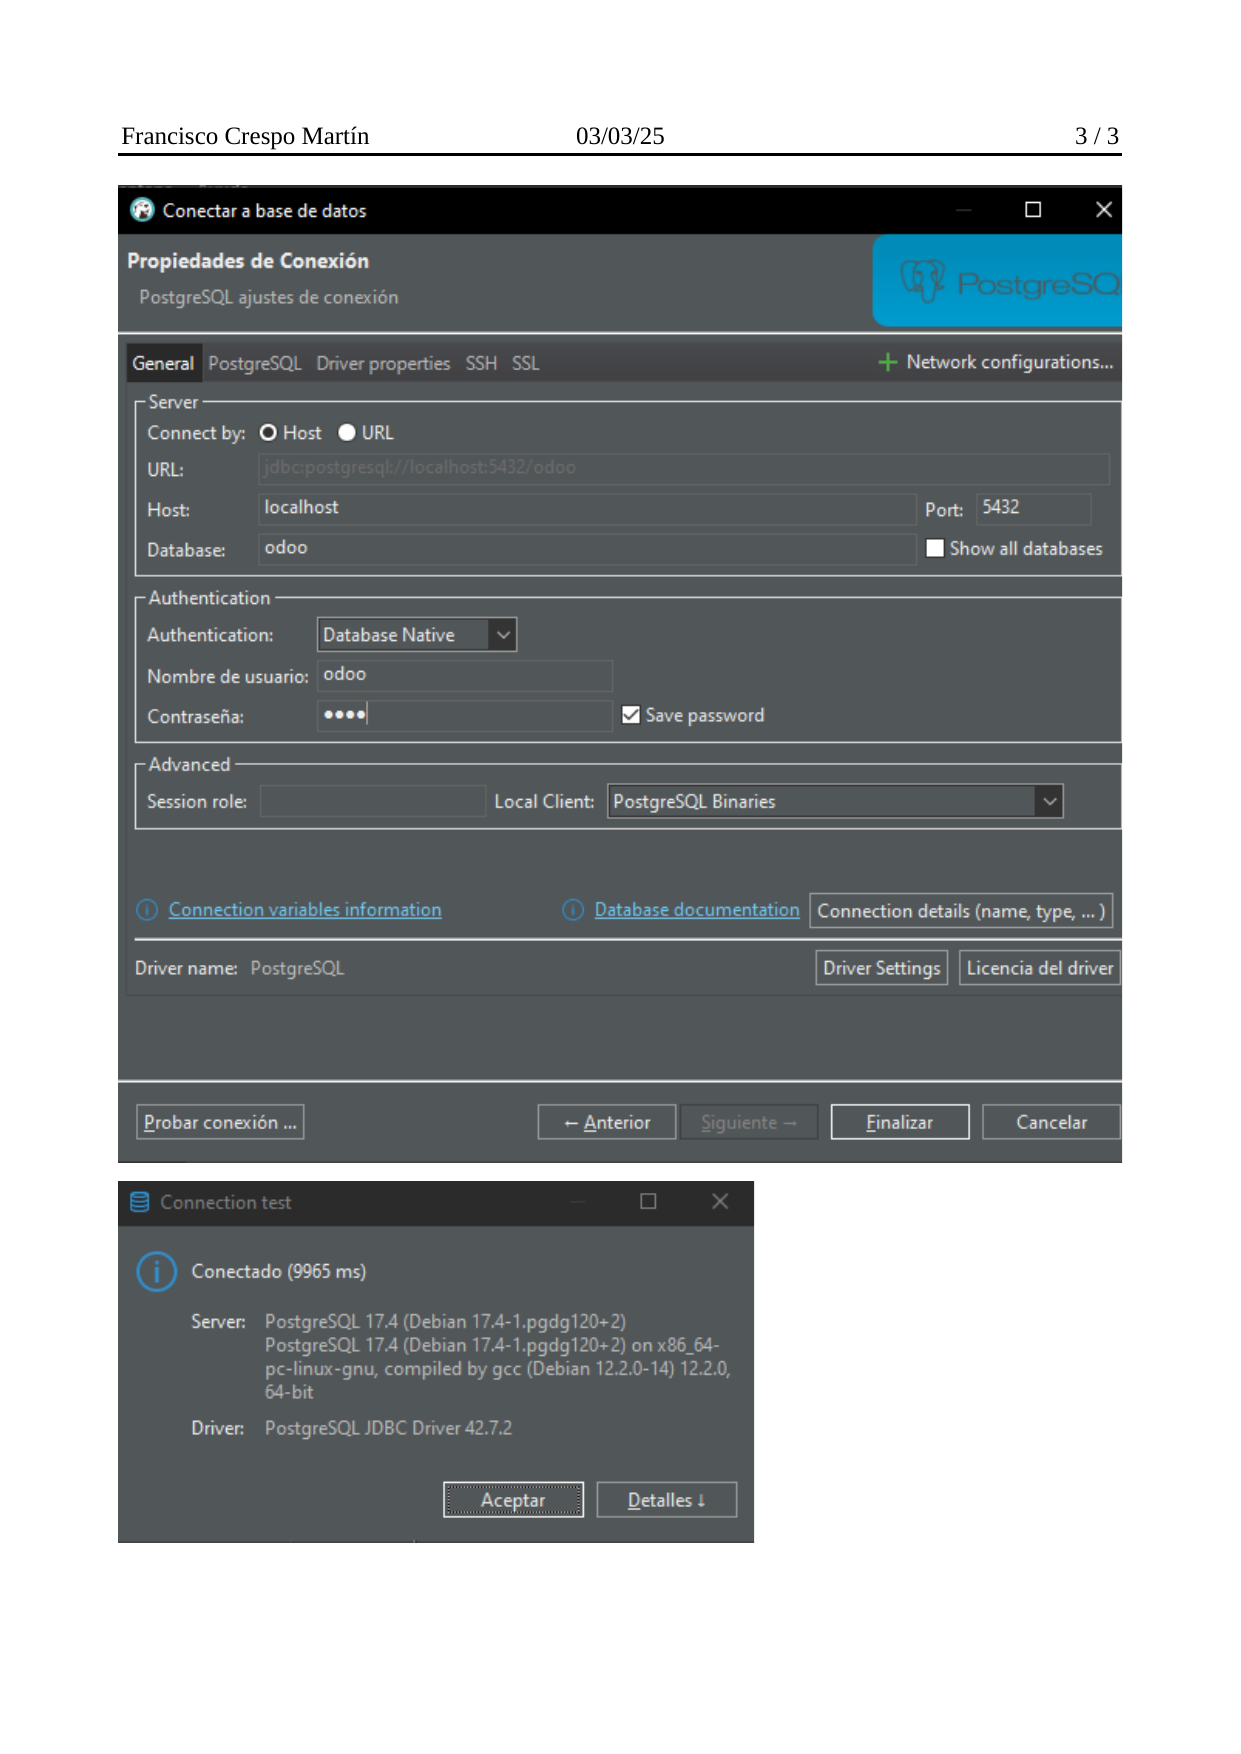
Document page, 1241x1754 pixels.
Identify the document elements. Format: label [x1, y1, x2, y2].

picture [1015, 277, 1021, 294]
picture [913, 268, 923, 282]
picture [1043, 281, 1048, 293]
picture [991, 281, 1012, 294]
picture [1052, 281, 1070, 294]
picture [934, 279, 944, 290]
picture [1073, 273, 1091, 284]
picture [960, 273, 984, 293]
picture [118, 185, 1123, 1163]
picture [931, 267, 938, 277]
picture [118, 1181, 755, 1543]
picture [1024, 281, 1028, 292]
picture [1072, 274, 1123, 295]
picture [912, 283, 923, 296]
picture [1036, 281, 1040, 298]
